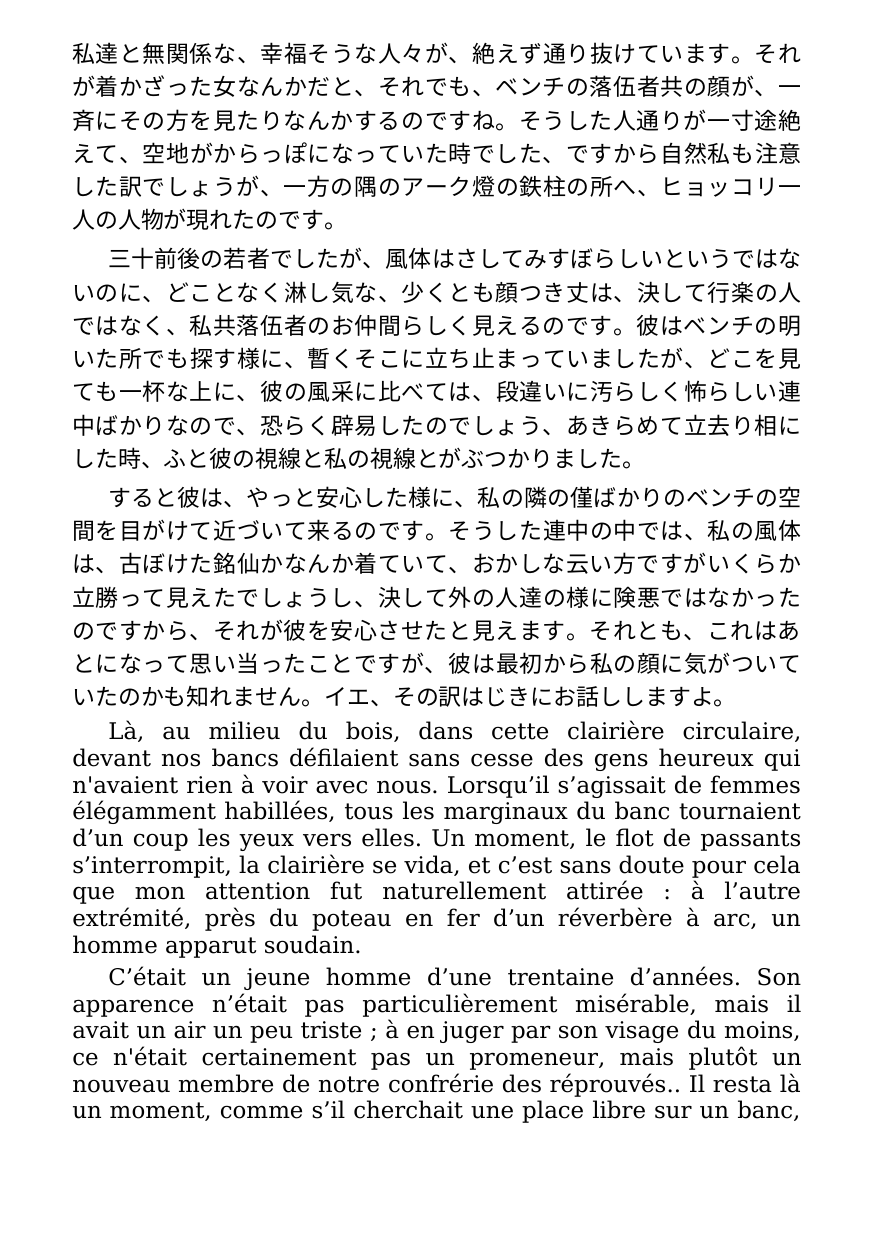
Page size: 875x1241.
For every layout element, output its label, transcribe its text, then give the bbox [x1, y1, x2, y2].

text C’était un jeune homme d’une trentaine d’années. Son apparence n’était pas particulièrement misérable, mais il avait un air un peu triste ; à en juger par son visage du moins, ce n'était certainement pas un promeneur, mais plutôt un nouveau membre de notre confrérie des réprouvés.. Il resta là un moment, comme s’il cherchait une place libre sur un banc, [72, 964, 802, 1124]
text Là, au milieu du bois, dans cette clairière circulaire, devant nos bancs défilaient sans cesse des gens heureux qui n'avaient rien à voir avec nous. Lorsqu’il s’agissait de femmes élégamment habillées, tous les marginaux du banc tournaient d’un coup les yeux vers elles. Un moment, le flot de passants s’interrompit, la clairière se vida, et c’est sans doute pour cela que mon attention fut naturellement attirée : à l’autre extrémité, près du poteau en fer d’un réverbère à arc, un homme apparut soudain. [72, 718, 802, 958]
text 三十前後の若者でしたが、風体はさしてみすぼらしいというではないのに、どことなく淋し気な、少くとも顔つき丈は、決して行楽の人ではなく、私共落伍者のお仲間らしく見えるのです。彼はベンチの明いた所でも探す様に、暫くそこに立ち止まっていましたが、どこを見ても一杯な上に、彼の風采に比べては、段違いに汚らしく怖らしい連中ばかりなので、恐らく辟易したのでしょう、あきらめて立去り相にした時、ふと彼の視線と私の視線とがぶつかりました。 [72, 241, 802, 474]
text 私達と無関係な、幸福そうな人々が、絶えず通り抜けています。それが着かざった女なんかだと、それでも、ベンチの落伍者共の顔が、一斉にその方を見たりなんかするのですね。そうした人通りが一寸途絶えて、空地がからっぽになっていた時でした、ですから自然私も注意した訳でしょうが、一方の隅のアーク燈の鉄柱の所へ、ヒョッコリ一人の人物が現れたのです。 [72, 36, 802, 235]
text すると彼は、やっと安心した様に、私の隣の僅ばかりのベンチの空間を目がけて近づいて来るのです。そうした連中の中では、私の風体は、古ぼけた銘仙かなんか着ていて、おかしな云い方ですがいくらか立勝って見えたでしょうし、決して外の人達の様に険悪ではなかったのですから、それが彼を安心させたと見えます。それとも、これはあとになって思い当ったことですが、彼は最初から私の顔に気がついていたのかも知れません。イエ、その訳はじきにお話ししますよ。 [72, 480, 802, 712]
